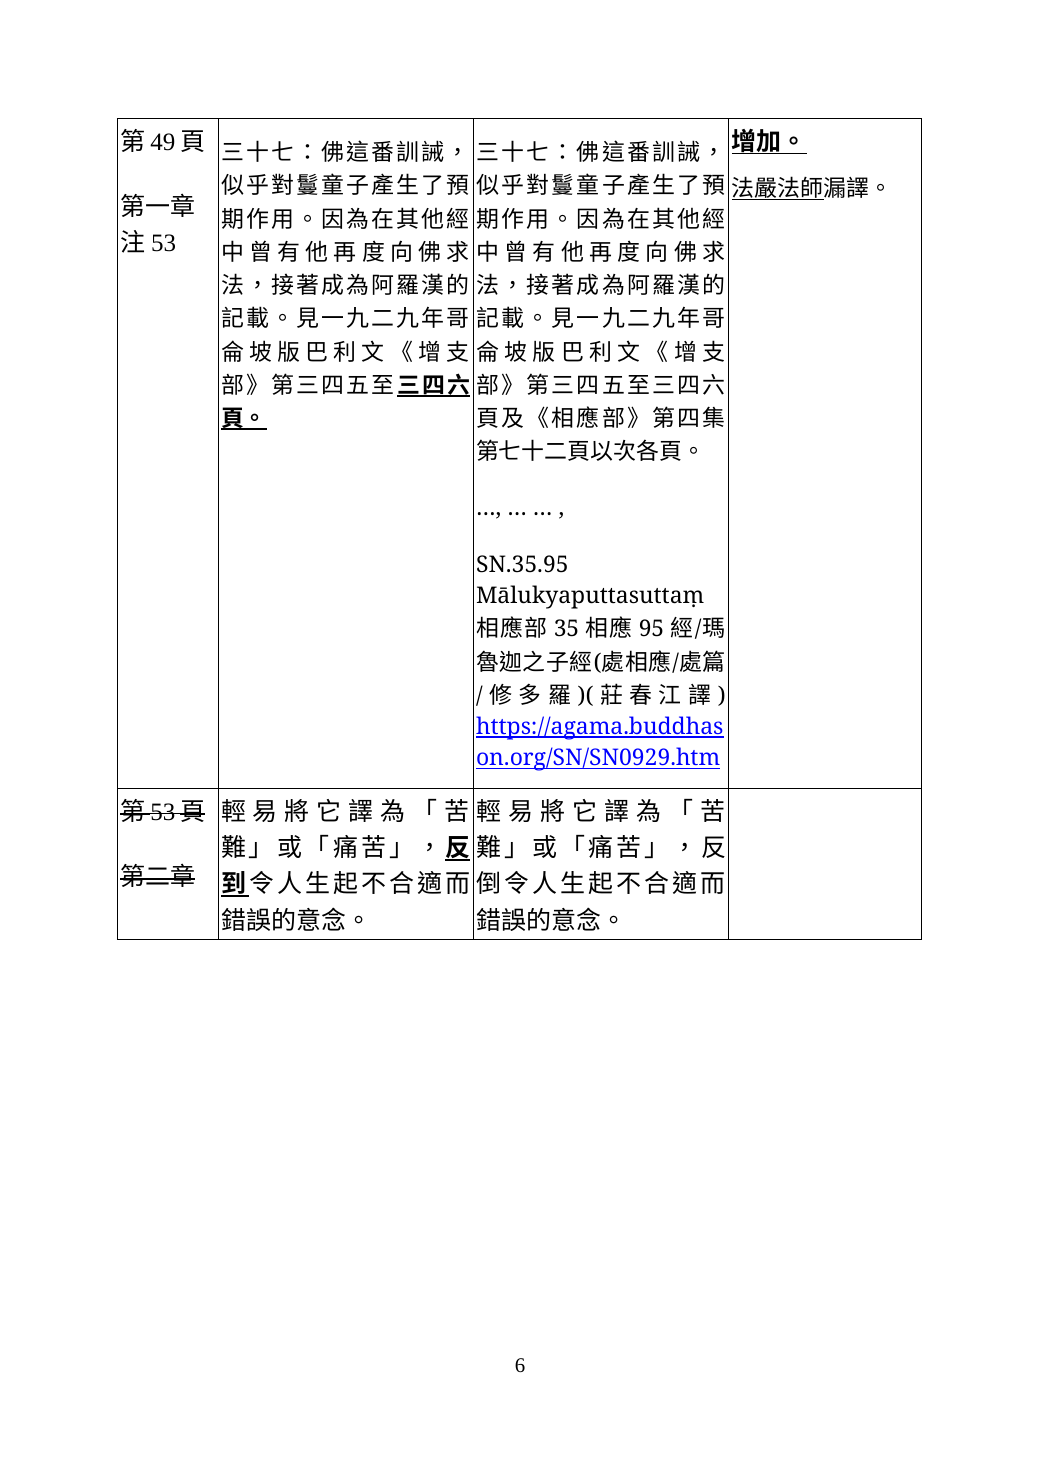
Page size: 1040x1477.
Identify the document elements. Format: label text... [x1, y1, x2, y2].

table_cell 三十七：佛這番訓誡，似乎對鬘童子產生了預期作用。因為在其他經中曾有他再度向佛求法，接著成為阿羅漢的記載。見一九二九年哥侖坡版巴利文《增支部》第三四五至三四六頁。 [219, 119, 473, 788]
table_cell 第49頁 第一章 注 53 [118, 119, 218, 788]
table_cell [729, 789, 921, 939]
table_cell 輕易將它譯為「苦難」或「痛苦」，反倒令人生起不合適而錯誤的意念。 [474, 789, 728, 939]
table_cell 三十七：佛這番訓誡，似乎對鬘童子產生了預期作用。因為在其他經中曾有他再度向佛求法，接著成為阿羅漢的記載。見一九二九年哥侖坡版巴利文《增支部》第三四五至三四六頁及《相應部》第四集第七十二頁以次各頁。 …, … … , SN.35.95 Mālukyaputtasuttaṃ 相應部35相應95經/瑪魯迦之子經(處相應/處篇/修多羅)(莊春江譯) https://agama.buddhason.org/SN/SN0929.htm [474, 119, 728, 788]
table_cell 輕易將它譯為「苦難」或「痛苦」，反到令人生起不合適而錯誤的意念。 [219, 789, 473, 939]
table_cell 第53頁 第二章 [118, 789, 218, 939]
table_cell 增加。 法嚴法師漏譯。 [729, 119, 921, 788]
